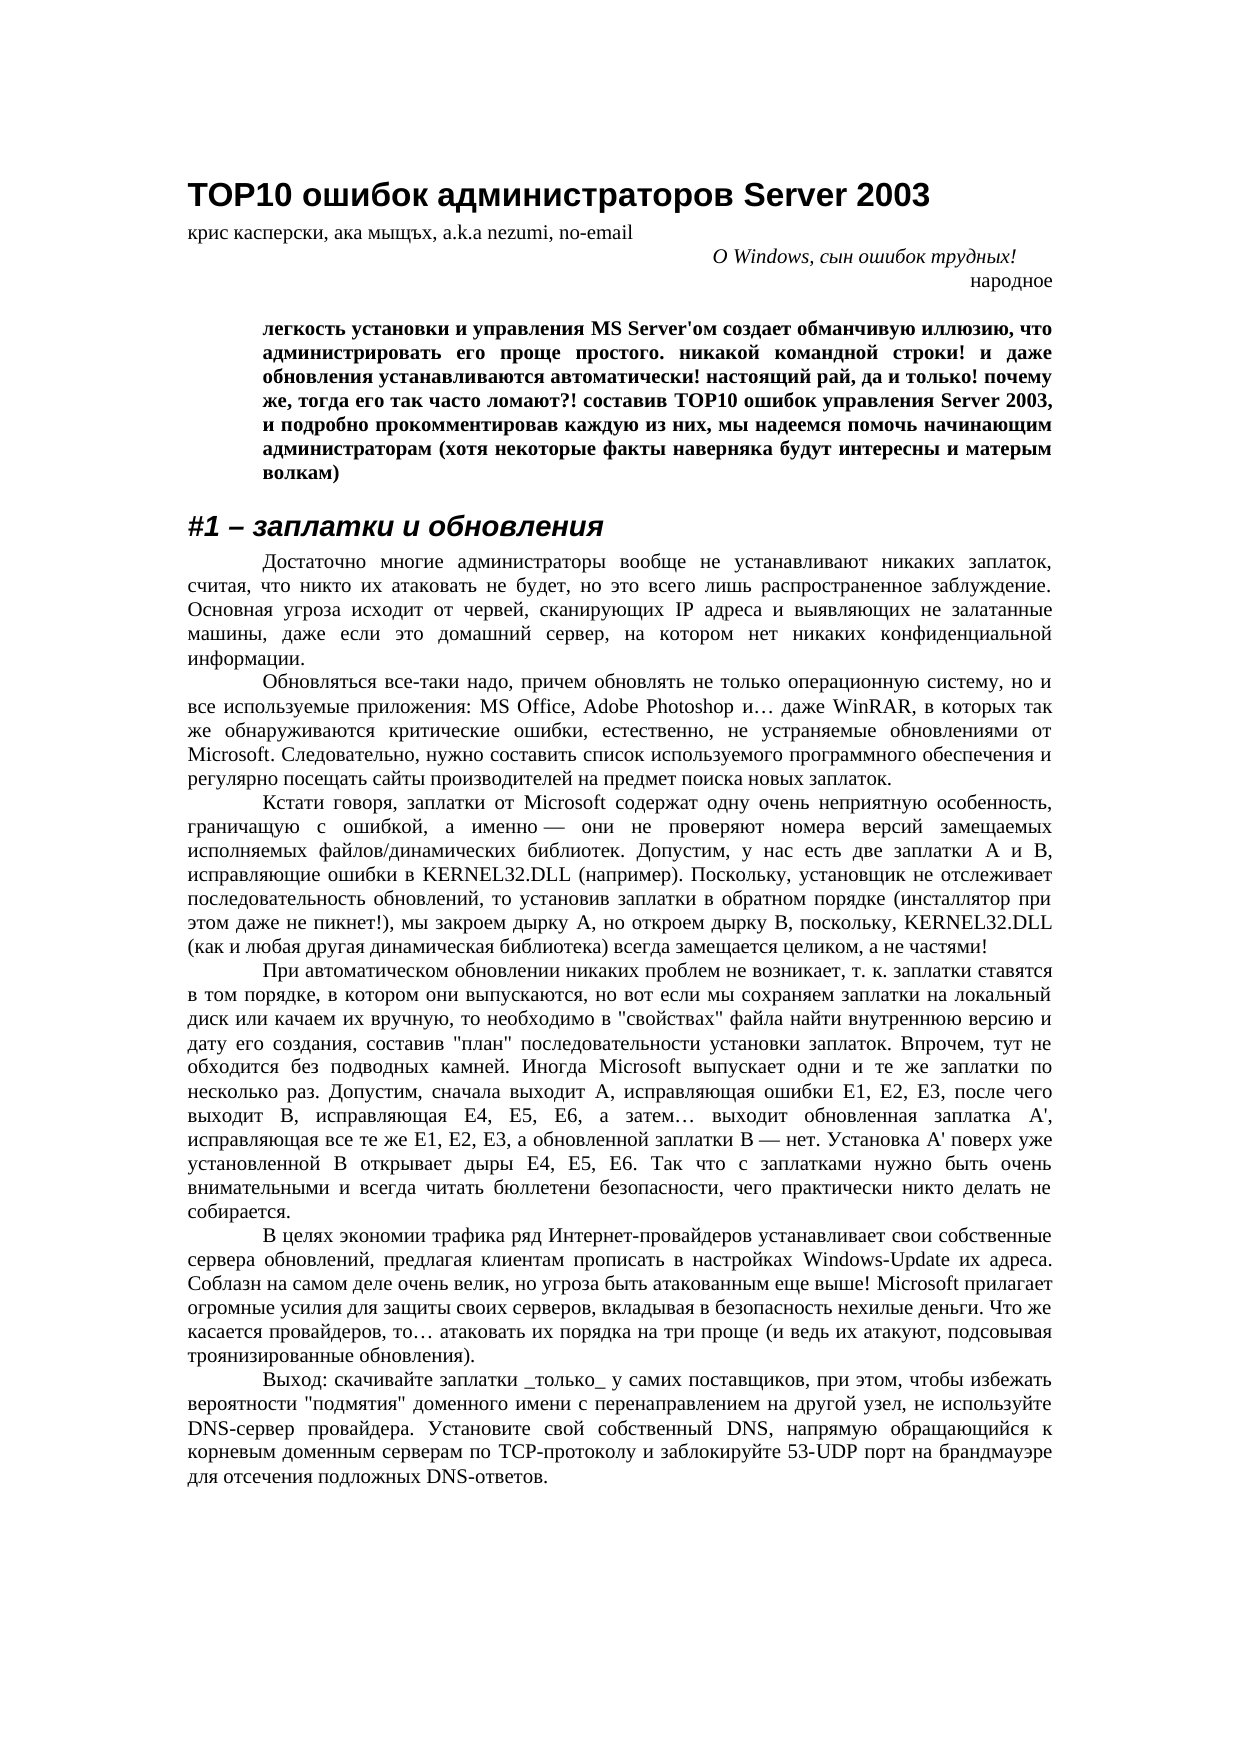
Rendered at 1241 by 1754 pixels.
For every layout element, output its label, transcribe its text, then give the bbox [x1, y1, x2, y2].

subtitle #1 – заплатки и обновления [187, 509, 1053, 543]
text народное [712, 268, 1053, 292]
text Выход: скачивайте заплатки _только_ у самих поставщиков, при этом, чтобы избежать вероятности "подмятия" доменного имени с перенаправлением на другой узел, не используйте DNS-сервер провайдера. Установите свой собственный DNS, напрямую обращающийся к корневым доменным серверам по TCP-протоколу и заблокируйте 53-UDP порт на брандмауэре для отсечения подложных DNS-ответов. [187, 1367, 1053, 1488]
text Обновляться все-таки надо, причем обновлять не только операционную систему, но и все используемые приложения: MS Office, Adobe Photoshop и… даже WinRAR, в которых так же обнаруживаются критические ошибки, естественно, не устраняемые обновлениями от Microsoft. Следовательно, нужно составить список используемого программного обеспечения и регулярно посещать сайты производителей на предмет поиска новых заплаток. [187, 669, 1053, 790]
text При автоматическом обновлении никаких проблем не возникает, т. к. заплатки ставятся в том порядке, в котором они выпускаются, но вот если мы сохраняем заплатки на локальный диск или качаем их вручную, то необходимо в "свойствах" файла найти внутреннюю версию и дату его создания, составив "план" последовательности установки заплаток. Впрочем, тут не обходится без подводных камней. Иногда Microsoft выпускает одни и те же заплатки по несколько раз. Допустим, сначала выходит A, исправляющая ошибки E1, E2, E3, после чего выходит B, исправляющая E4, E5, E6, а затем… выходит обновленная заплатка A', исправляющая все те же E1, E2, E3, а обновленной заплатки B — нет. Установка A' поверх уже установленной B открывает дыры E4, E5, E6. Так что с заплатками нужно быть очень внимательными и всегда читать бюллетени безопасности, чего практически никто делать не собирается. [187, 958, 1053, 1223]
text В целях экономии трафика ряд Интернет-провайдеров устанавливает свои собственные сервера обновлений, предлагая клиентам прописать в настройках Windows-Update их адреса. Соблазн на самом деле очень велик, но угроза быть атакованным еще выше! Microsoft прилагает огромные усилия для защиты своих серверов, вкладывая в безопасность нехилые деньги. Что же касается провайдеров, то… атаковать их порядка на три проще (и ведь их атакуют, подсовывая троянизированные обновления). [187, 1223, 1053, 1367]
text крис касперски, ака мыщъх, a.k.a nezumi, no-email [187, 220, 1053, 244]
subtitle TOP10 ошибок администраторов Server 2003 [187, 175, 1053, 213]
text Достаточно многие администраторы вообще не устанавливают никаких заплаток, считая, что никто их атаковать не будет, но это всего лишь распространенное заблуждение. Основная угроза исходит от червей, сканирующих IP адреса и выявляющих не залатанные машины, даже если это домашний сервер, на котором нет никаких конфиденциальной информации. [187, 549, 1053, 669]
text легкость установки и управления MS Server'ом создает обманчивую иллюзию, что администрировать его проще простого. никакой командной строки! и даже обновления устанавливаются автоматически! настоящий рай, да и только! почему же, тогда его так часто ломают?! составив TOP10 ошибок управления Server 2003, и подробно прокомментировав каждую из них, мы надеемся помочь начинающим администраторам (хотя некоторые факты наверняка будут интересны и матерым волкам) [262, 316, 1053, 484]
text О Windows, сын ошибок трудных! [712, 244, 1053, 268]
text Кстати говоря, заплатки от Microsoft содержат одну очень неприятную особенность, граничащую с ошибкой, а именно — они не проверяют номера версий замещаемых исполняемых файлов/динамических библиотек. Допустим, у нас есть две заплатки A и B, исправляющие ошибки в KERNEL32.DLL (например). Поскольку, установщик не отслеживает последовательность обновлений, то установив заплатки в обратном порядке (инсталлятор при этом даже не пикнет!), мы закроем дырку A, но откроем дырку B, поскольку, KERNEL32.DLL (как и любая другая динамическая библиотека) всегда замещается целиком, а не частями! [187, 790, 1053, 958]
